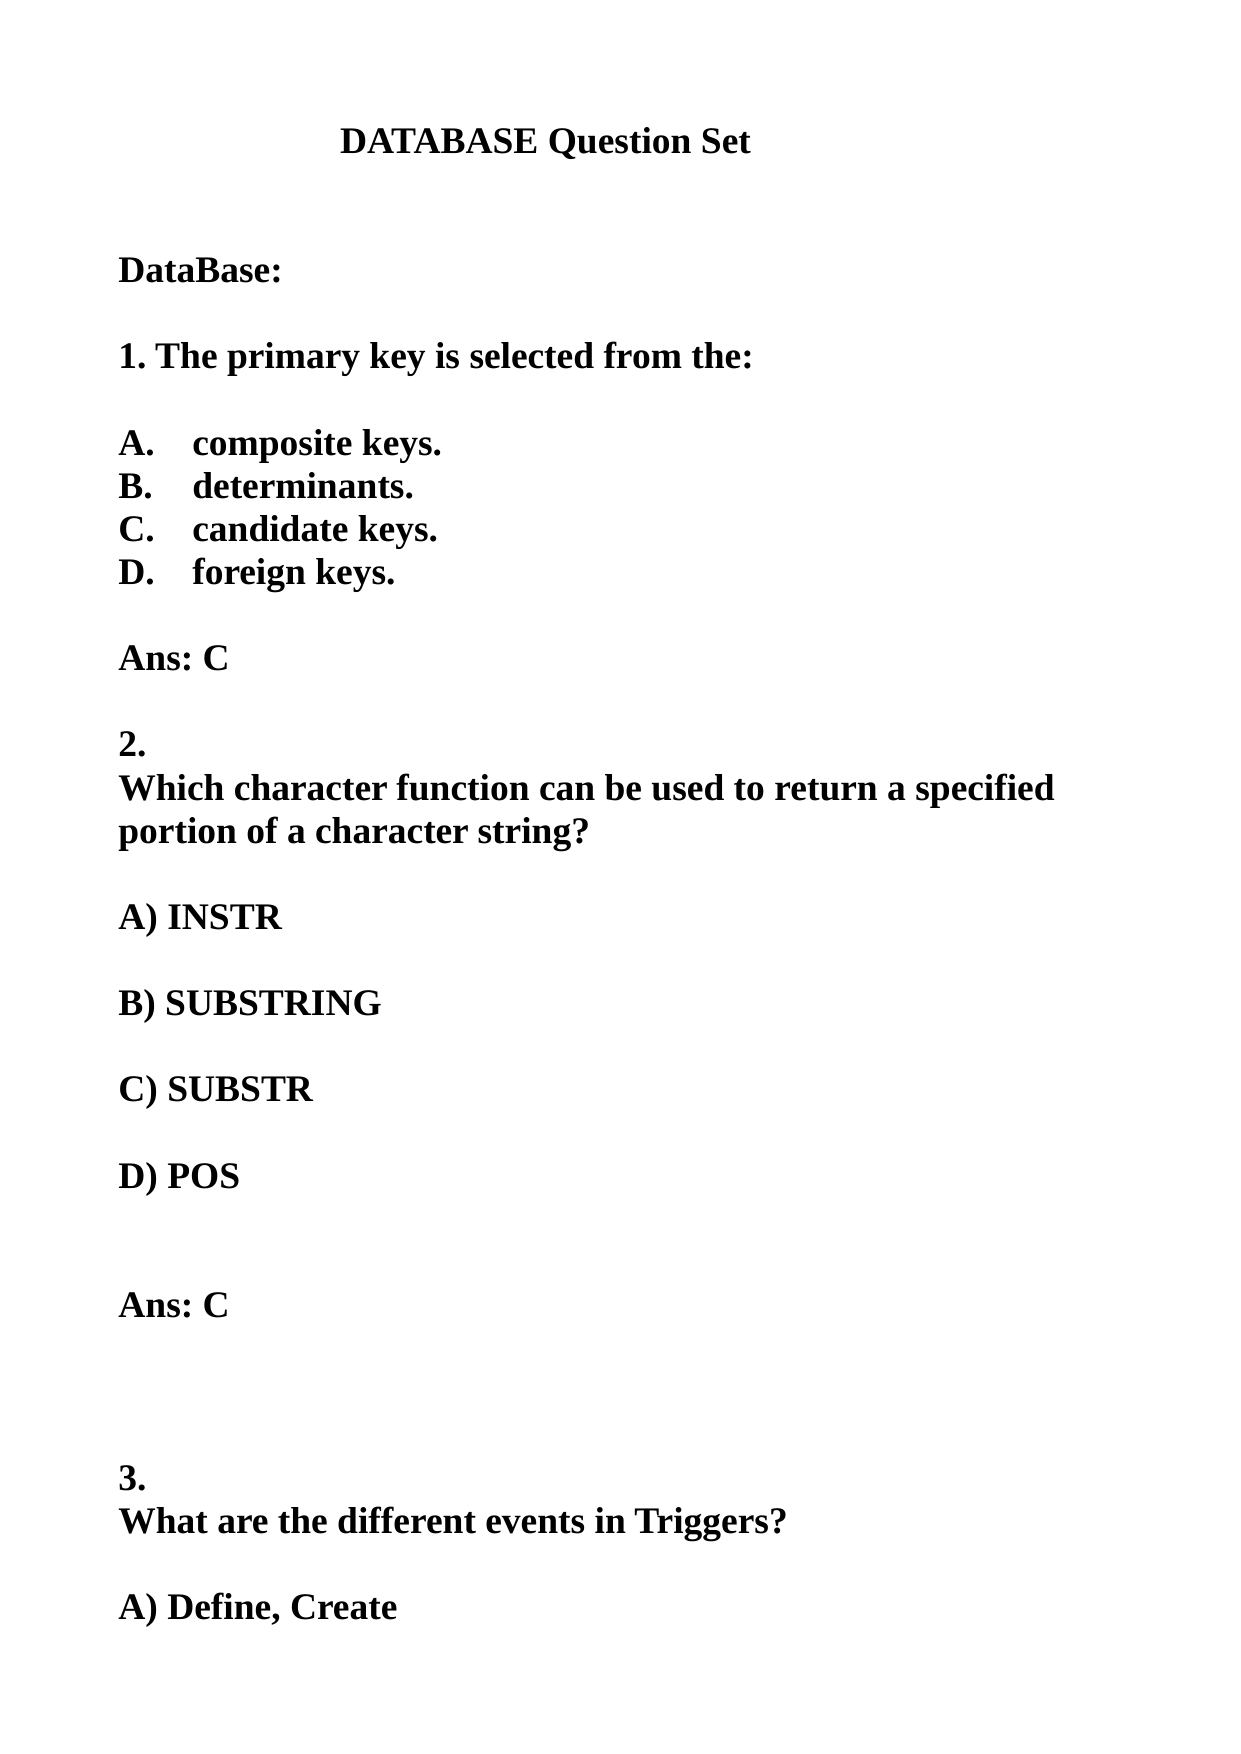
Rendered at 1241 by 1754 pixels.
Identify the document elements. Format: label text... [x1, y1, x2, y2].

text 1. The primary key is selected from the: [118, 334, 1122, 377]
text B) SUBSTRING [118, 981, 1122, 1024]
text D) POS [118, 1153, 1122, 1196]
text 2. [118, 722, 1122, 765]
text A. composite keys. [118, 420, 1122, 463]
text Ans: C [118, 1282, 1122, 1326]
text D. foreign keys. [118, 549, 1122, 592]
text Which character function can be used to return a specified portion of a character string? [118, 765, 1122, 851]
text C) SUBSTR [118, 1067, 1122, 1110]
text A) INSTR [118, 894, 1122, 937]
text What are the different events in Triggers? [118, 1498, 1122, 1541]
text DATABASE Question Set [118, 118, 1122, 161]
text 3. [118, 1455, 1122, 1498]
text A) Define, Create [118, 1584, 1122, 1627]
text Ans: C [118, 636, 1122, 679]
text B. determinants. [118, 463, 1122, 506]
text DataBase: [118, 247, 1122, 291]
text C. candidate keys. [118, 506, 1122, 549]
